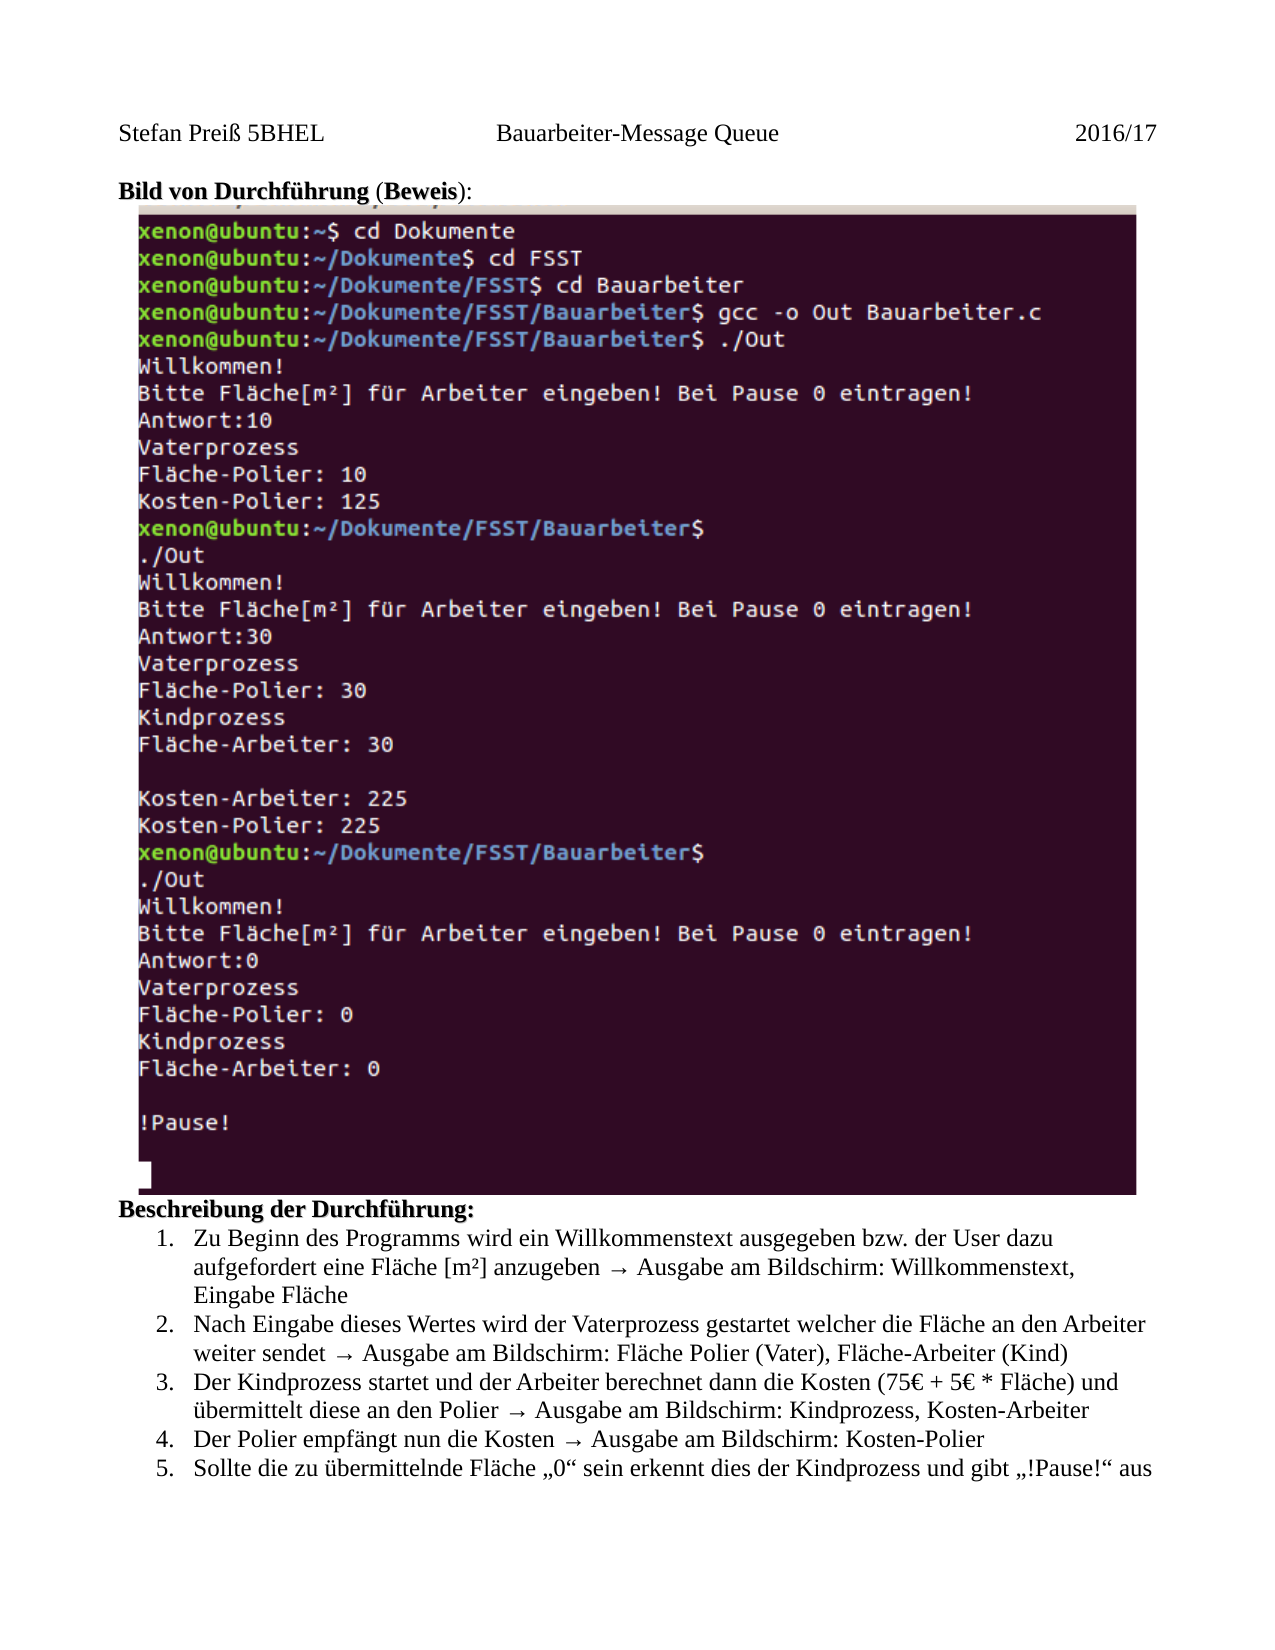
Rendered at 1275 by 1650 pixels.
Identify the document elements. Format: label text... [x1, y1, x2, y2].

list Der Polier empfängt nun die Kosten → Ausgabe am Bildschirm: Kosten-Polier [156, 1424, 1157, 1453]
picture [138, 205, 228, 1195]
list Der Kindprozess startet und der Arbeiter berechnet dann die Kosten (75€ + 5€ * Fläche) und übermittelt diese an den Polier → Ausgabe am Bildschirm: Kindprozess, Kosten-Arbeiter [156, 1367, 1157, 1424]
text Beschreibung der Durchführung: [118, 205, 1157, 1223]
list Nach Eingabe dieses Wertes wird der Vaterprozess gestartet welcher die Fläche an den Arbeiter weiter sendet → Ausgabe am Bildschirm: Fläche Polier (Vater), Fläche-Arbeiter (Kind) [156, 1309, 1157, 1367]
list Sollte die zu übermittelnde Fläche „0“ sein erkennt dies der Kindprozess und gibt „!Pause!“ aus [156, 1453, 1157, 1482]
list Zu Beginn des Programms wird ein Willkommenstext ausgegeben bzw. der User dazu aufgefordert eine Fläche [m²] anzugeben → Ausgabe am Bildschirm: Willkommenstext, Eingabe Fläche [156, 1223, 1157, 1309]
text Bild von Durchführung (Beweis): [118, 176, 1157, 205]
